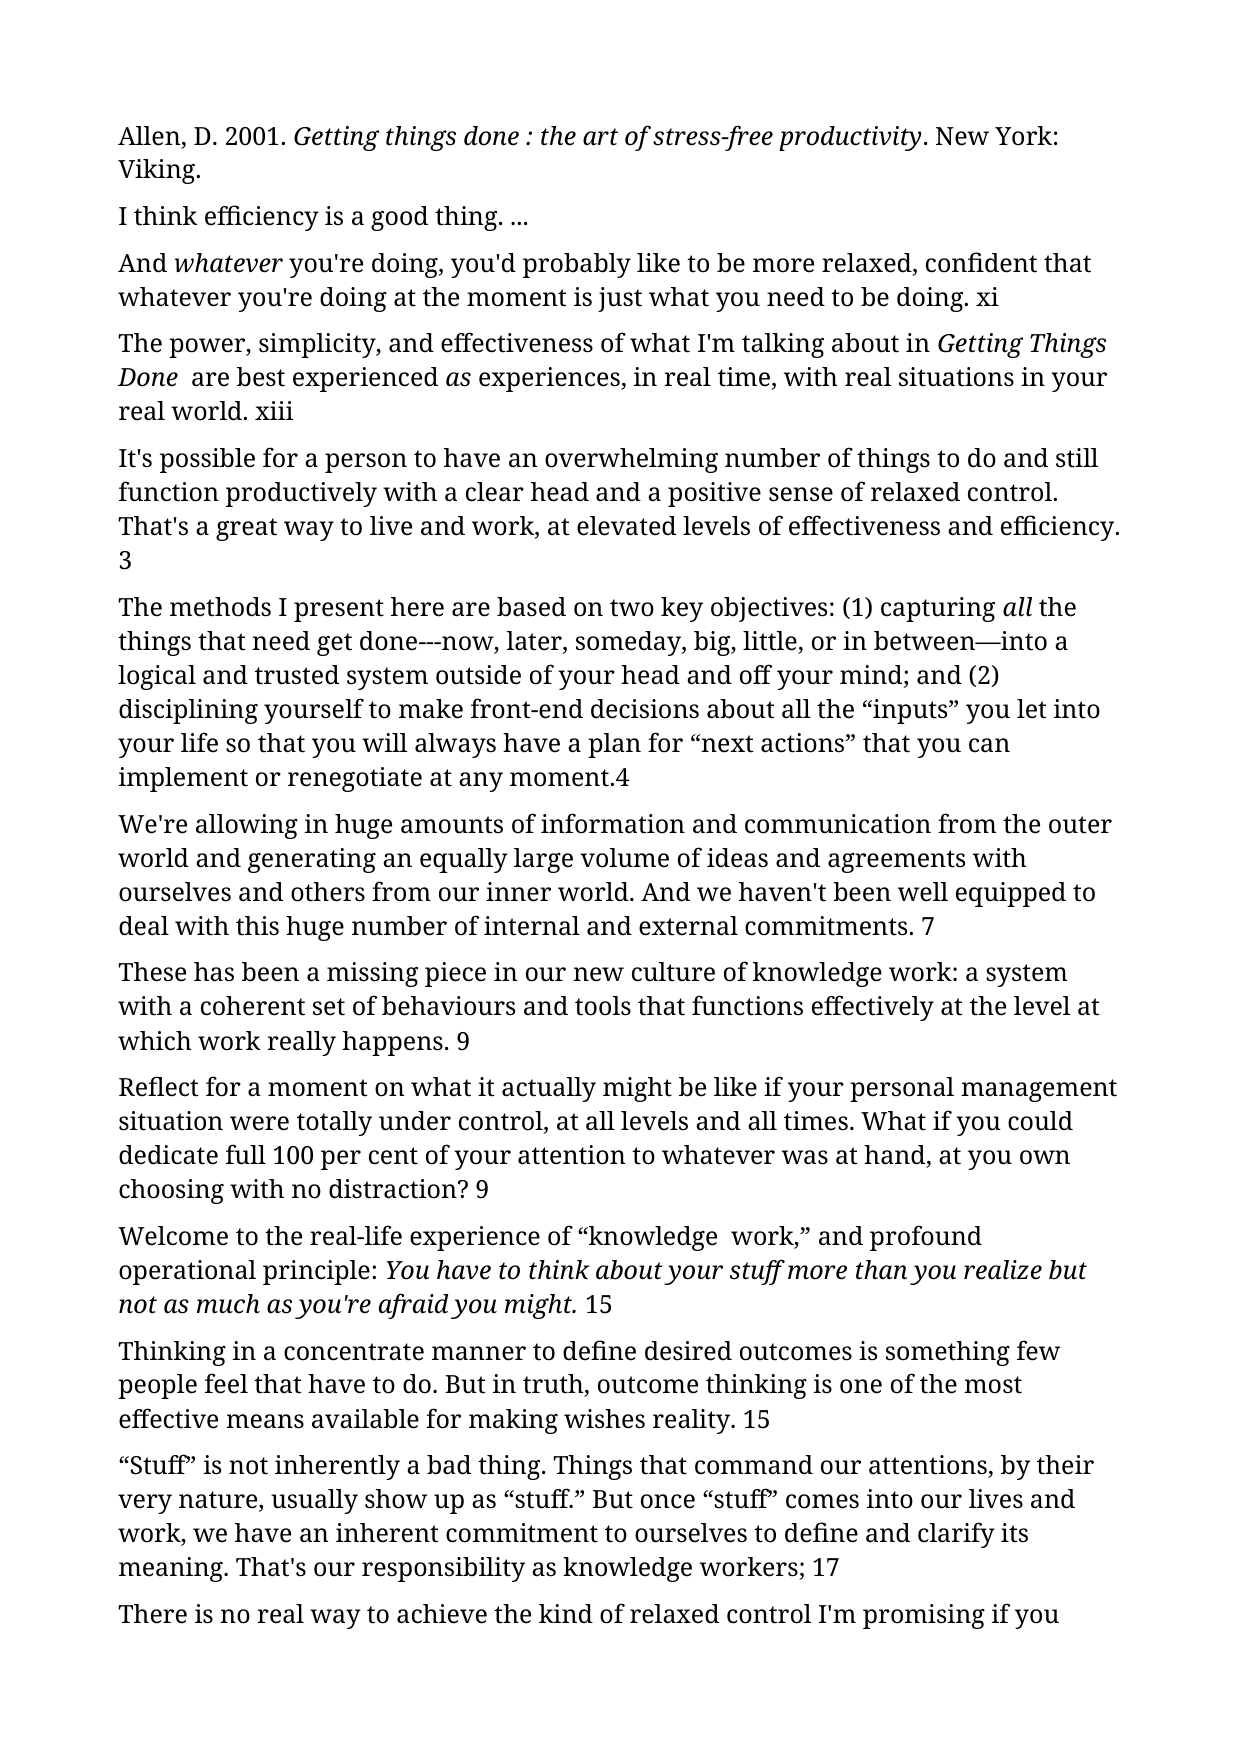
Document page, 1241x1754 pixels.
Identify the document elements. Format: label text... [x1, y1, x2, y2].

text Thinking in a concentrate manner to define desired outcomes is something few people feel that have to do. But in truth, outcome thinking is one of the most effective means available for making wishes reality. 15 [118, 1333, 1122, 1435]
text The power, simplicity, and effectiveness of what I'm talking about in Getting Things Done are best experienced as experiences, in real time, with real situations in your real world. xiii [118, 326, 1122, 428]
text These has been a missing piece in our new culture of knowledge work: a system with a coherent set of behaviours and tools that functions effectively at the level at which work really happens. 9 [118, 955, 1122, 1057]
text Reflect for a moment on what it actually might be like if your personal management situation were totally under control, at all levels and all times. What if you could dedicate full 100 per cent of your attention to whatever was at hand, at you own choosing with no distraction? 9 [118, 1070, 1122, 1206]
text It's possible for a person to have an overwhelming number of things to do and still function productively with a clear head and a positive sense of relaxed control. That's a great way to live and work, at elevated levels of effectiveness and efficiency. 3 [118, 441, 1122, 577]
text I think efficiency is a good thing. ... [118, 199, 1122, 233]
text Welcome to the real-life experience of “knowledge work,” and profound operational principle: You have to think about your stuff more than you realize but not as much as you're afraid you might. 15 [118, 1218, 1122, 1321]
text And whatever you're doing, you'd probably like to be more relaxed, confident that whatever you're doing at the moment is just what you need to be doing. xi [118, 245, 1122, 313]
text There is no real way to achieve the kind of relaxed control I'm promising if you [118, 1597, 1122, 1631]
text Allen, D. 2001. Getting things done : the art of stress-free productivity. New York: Viking. [118, 118, 1122, 186]
text “Stuff” is not inherently a bad thing. Things that command our attentions, by their very nature, usually show up as “stuff.” But once “stuff” comes into our lives and work, we have an inherent commitment to ourselves to define and clarify its meaning. That's our responsibility as knowledge workers; 17 [118, 1448, 1122, 1584]
text The methods I present here are based on two key objectives: (1) capturing all the things that need get done­---now, later, someday, big, little, or in between—into a logical and trusted system outside of your head and off your mind; and (2) disciplining yourself to make front-end decisions about all the “inputs” you let into your life so that you will always have a plan for “next actions” that you can implement or renegotiate at any moment.4 [118, 589, 1122, 794]
text We're allowing in huge amounts of information and communication from the outer world and generating an equally large volume of ideas and agreements with ourselves and others from our inner world. And we haven't been well equipped to deal with this huge number of internal and external commitments. 7 [118, 806, 1122, 942]
